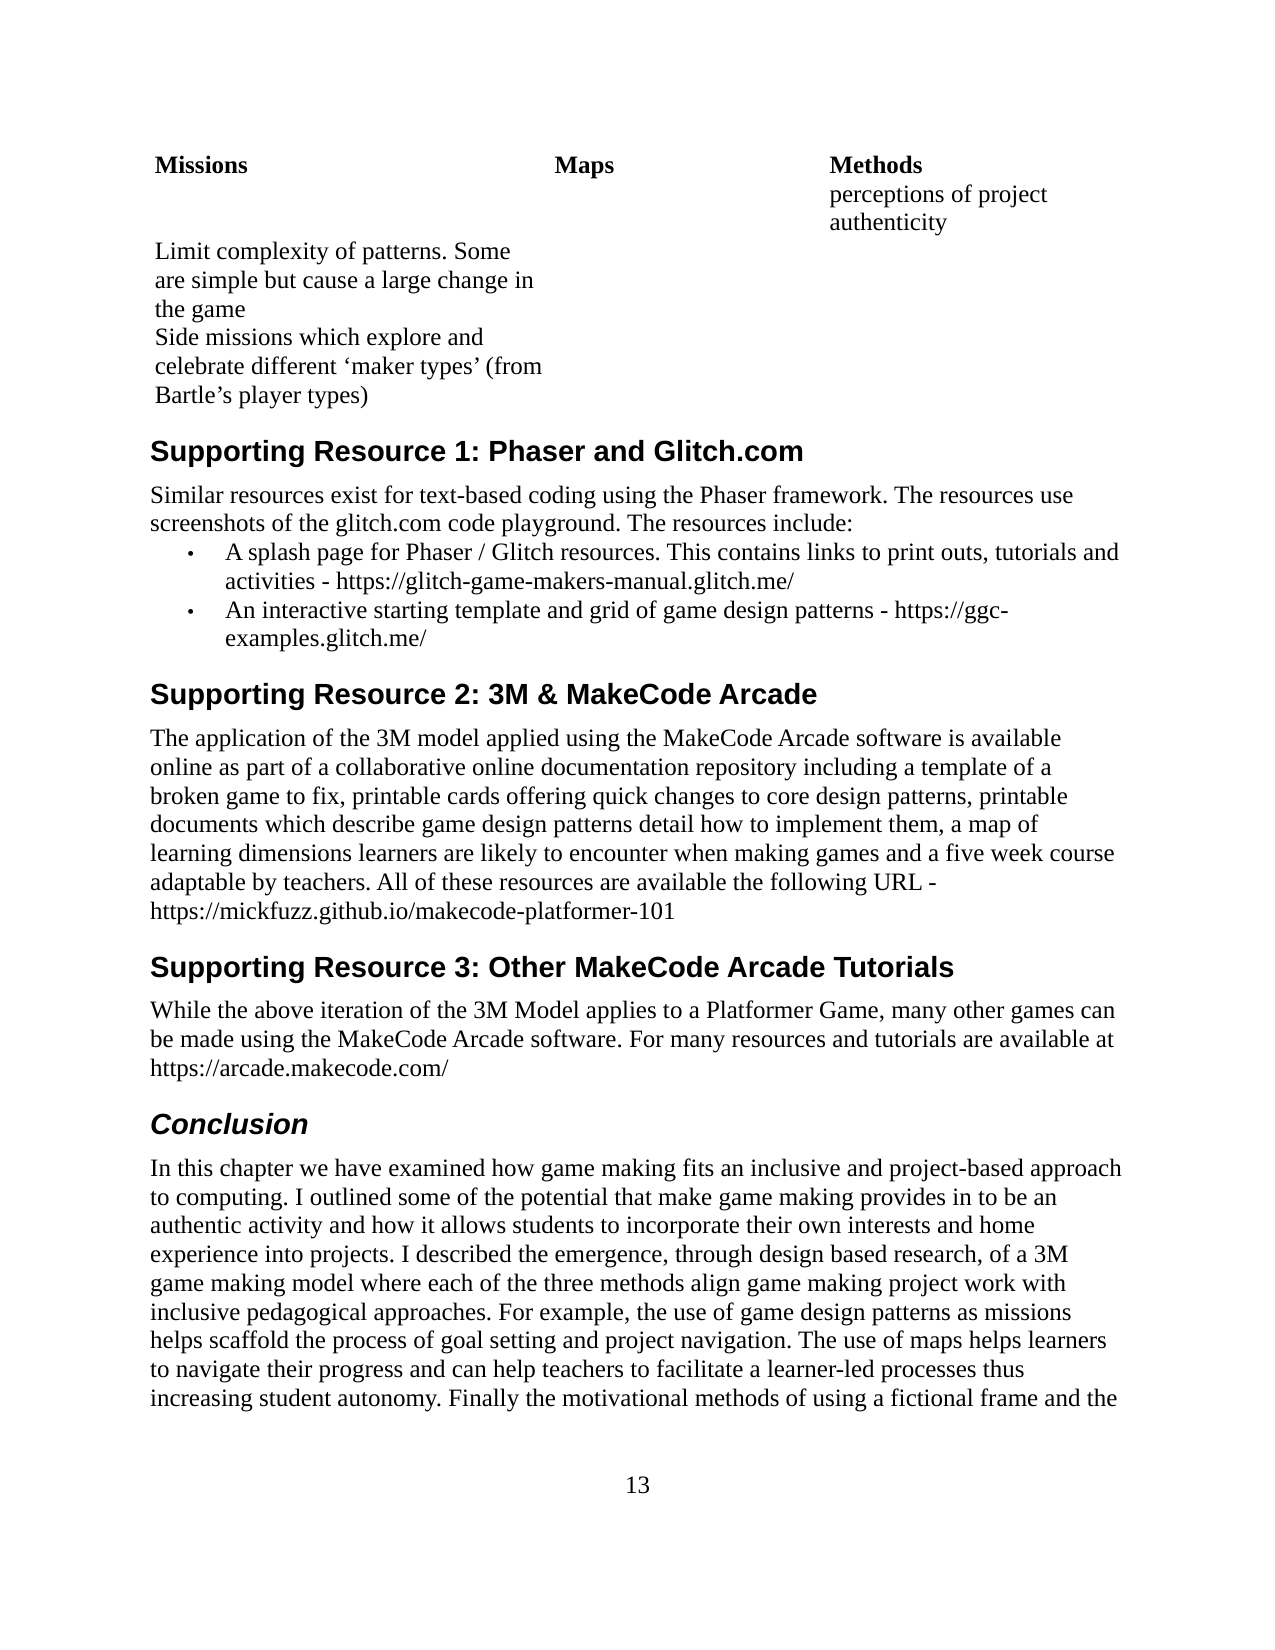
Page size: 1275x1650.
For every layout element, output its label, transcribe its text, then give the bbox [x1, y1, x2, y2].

table_cell [550, 323, 825, 409]
table_cell [550, 236, 825, 322]
table_cell perceptions of project authenticity [825, 179, 1125, 236]
list A splash page for Phaser / Glitch resources. This contains links to print outs, tutorials and activities - https://glitch-game-makers-manual.glitch.me/ [187, 537, 1125, 595]
table_header Maps [550, 150, 825, 179]
table_header Methods [825, 150, 1125, 179]
subtitle Conclusion [150, 1107, 1125, 1140]
table_header Missions [150, 150, 550, 179]
table_cell [150, 179, 550, 236]
subtitle Supporting Resource 2: 3M & MakeCode Arcade [150, 677, 1125, 711]
table_cell Side missions which explore and celebrate different ‘maker types’ (from Bartle’s player types) [150, 323, 550, 409]
subtitle Supporting Resource 1: Phaser and Glitch.com [150, 434, 1125, 467]
text The application of the 3M model applied using the MakeCode Arcade software is available online as part of a collaborative online documentation repository including a template of a broken game to fix, printable cards offering quick changes to core design patterns, printable documents which describe game design patterns detail how to implement them, a map of learning dimensions learners are likely to encounter when making games and a five week course adaptable by teachers. All of these resources are available the following URL - https://mickfuzz.github.io/makecode-platformer-101 [150, 723, 1125, 924]
text Similar resources exist for text-based coding using the Phaser framework. The resources use screenshots of the glitch.com code playground. The resources include: [150, 480, 1125, 537]
subtitle Supporting Resource 3: Other MakeCode Arcade Tutorials [150, 949, 1125, 983]
table_cell [550, 179, 825, 236]
table_cell [825, 236, 1125, 322]
table_cell [825, 323, 1125, 409]
list An interactive starting template and grid of game design patterns - https://ggc-examples.glitch.me/ [187, 595, 1125, 652]
text In this chapter we have examined how game making fits an inclusive and project-based approach to computing. I outlined some of the potential that make game making provides in to be an authentic activity and how it allows students to incorporate their own interests and home experience into projects. I described the emergence, through design based research, of a 3M game making model where each of the three methods align game making project work with inclusive pedagogical approaches. For example, the use of game design patterns as missions helps scaffold the process of goal setting and project navigation. The use of maps helps learners to navigate their progress and can help teachers to facilitate a learner-led processes thus increasing student autonomy. Finally the motivational methods of using a fictional frame and the [150, 1153, 1125, 1412]
table_cell Limit complexity of patterns. Some are simple but cause a large change in the game [150, 236, 550, 322]
text While the above iteration of the 3M Model applies to a Platformer Game, many other games can be made using the MakeCode Arcade software. For many resources and tutorials are available at https://arcade.makecode.com/ [150, 996, 1125, 1082]
